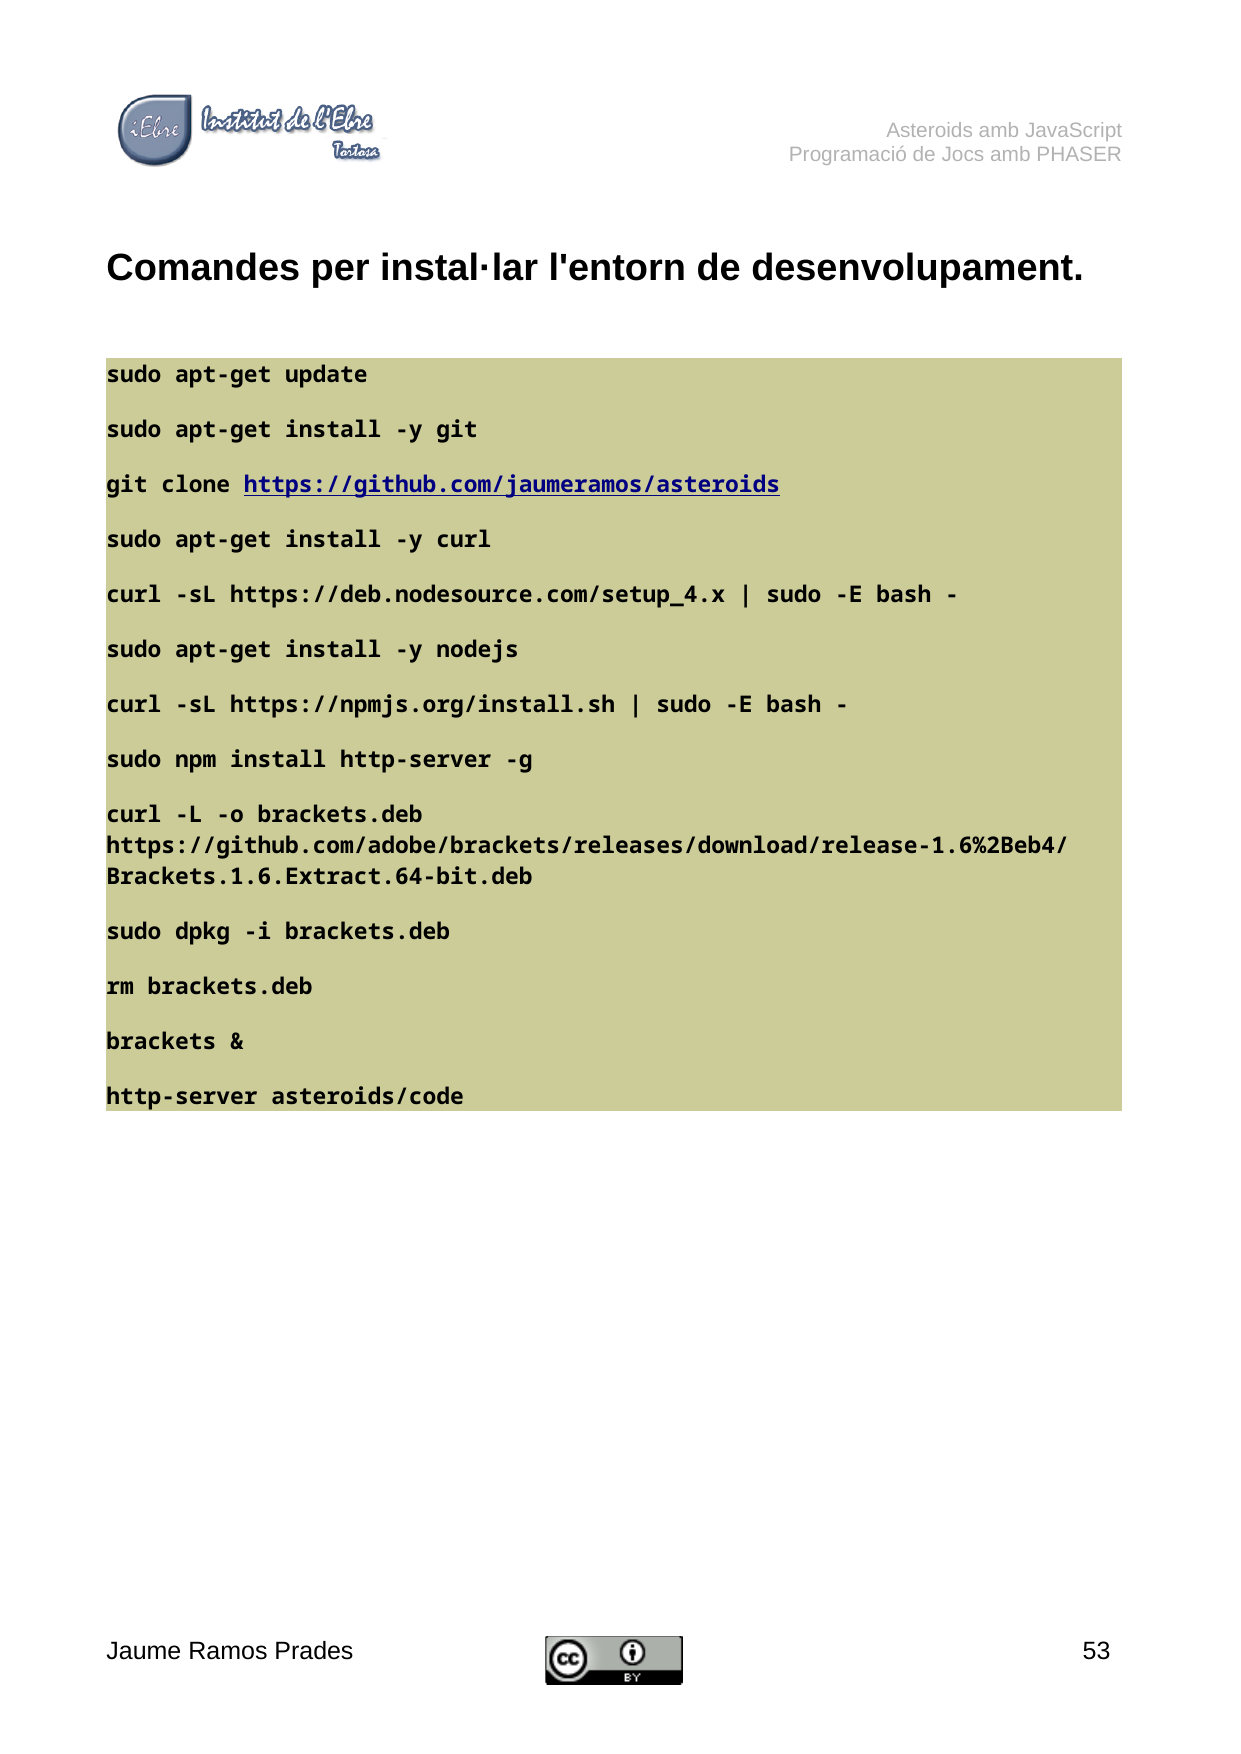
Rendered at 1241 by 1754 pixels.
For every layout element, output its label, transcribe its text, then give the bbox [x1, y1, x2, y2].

text sudo dpkg -i brackets.deb [450, 915, 1122, 946]
text rm brackets.deb [312, 970, 1122, 1001]
text sudo apt-get update [367, 358, 1122, 389]
text brackets & [244, 1025, 1122, 1056]
text sudo apt-get install -y git [477, 413, 1122, 444]
text curl -sL https://deb.nodesource.com/setup_4.x | sudo -E bash - [959, 578, 1122, 609]
subtitle Comandes per instal·lar l'entorn de desenvolupament. [106, 244, 1122, 288]
text sudo npm install http-server -g [532, 743, 1122, 774]
picture [106, 79, 397, 181]
picture [545, 1636, 683, 1685]
text curl -sL https://npmjs.org/install.sh | sudo -E bash - [849, 688, 1122, 719]
text sudo apt-get install -y nodejs [519, 633, 1122, 664]
text http-server asteroids/code [106, 1079, 1122, 1111]
text sudo apt-get install -y curl [491, 523, 1122, 554]
text curl -L -o brackets.deb https://github.com/adobe/brackets/releases/download/release-1.6%2Beb4/Brackets.1.6.Extract.64-bit.deb [106, 797, 1122, 891]
text git clone https://github.com/jaumeramos/asteroids [780, 468, 1122, 499]
